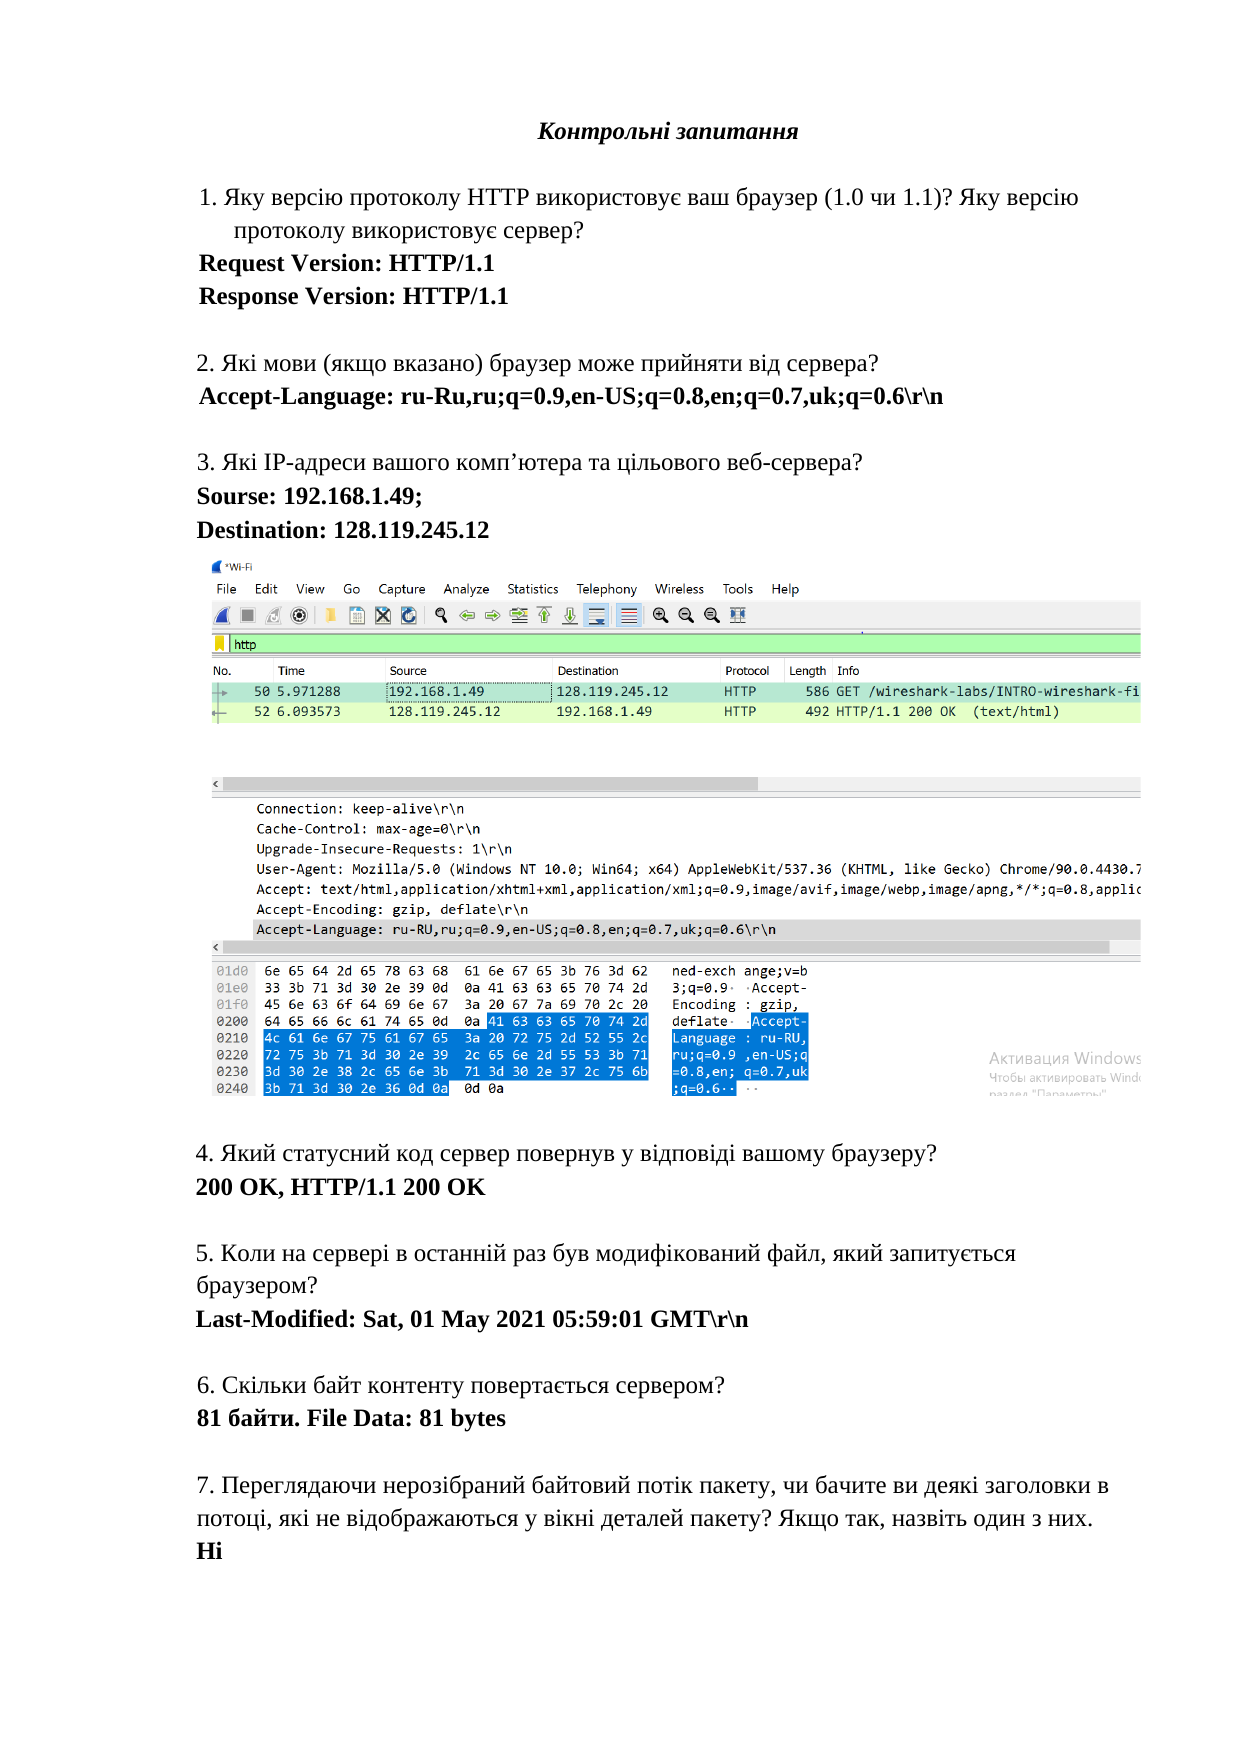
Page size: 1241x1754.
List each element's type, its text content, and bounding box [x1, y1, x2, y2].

picture [211, 557, 1141, 1096]
text Accept-Language: ru-Ru,ru;q=0.9,en-US;q=0.8,en;q=0.7,uk;q=0.6\r\n [198, 381, 1089, 410]
text 7. Переглядаючи нерозібраний байтовий потік пакету, чи бачите ви деякі заголовки в потоці, які не відображаються у вікні деталей пакету? Якщо так, назвіть один з них. [196, 1470, 1129, 1531]
text 3. Які IP-адреси вашого комп’ютера та цільового веб-сервера? [197, 447, 1151, 476]
text 4. Який статусний код сервер повернув у відповіді вашому браузеру? [195, 1138, 1029, 1167]
text 2. Які мови (якщо вказано) браузер може прийняти від сервера? [196, 348, 1151, 377]
text 6. Скільки байт контенту повертається сервером? [197, 1370, 1151, 1399]
text 1. Яку версію протоколу HTTP використовує ваш браузер (1.0 чи 1.1)? Яку версію протоколу використовує сервер? [198, 182, 1089, 244]
text Sourse: 192.168.1.49; [196, 481, 1024, 510]
text 5. Коли на сервері в останній раз був модифікований файл, який запитується браузером? [195, 1238, 1029, 1299]
text Hi [196, 1536, 1129, 1564]
text Last-Modified: Sat, 01 May 2021 05:59:01 GMT\r\n [195, 1304, 1029, 1332]
text Request Version: HTTP/1.1 [198, 248, 1089, 277]
text Destination: 128.119.245.12 [196, 515, 1024, 544]
text Контрольні запитання [179, 116, 1151, 145]
text Response Version: HTTP/1.1 [198, 281, 1089, 310]
text 81 байти. File Data: 81 bytes [197, 1403, 1151, 1432]
text 200 OK, HTTP/1.1 200 OK [195, 1172, 1029, 1200]
